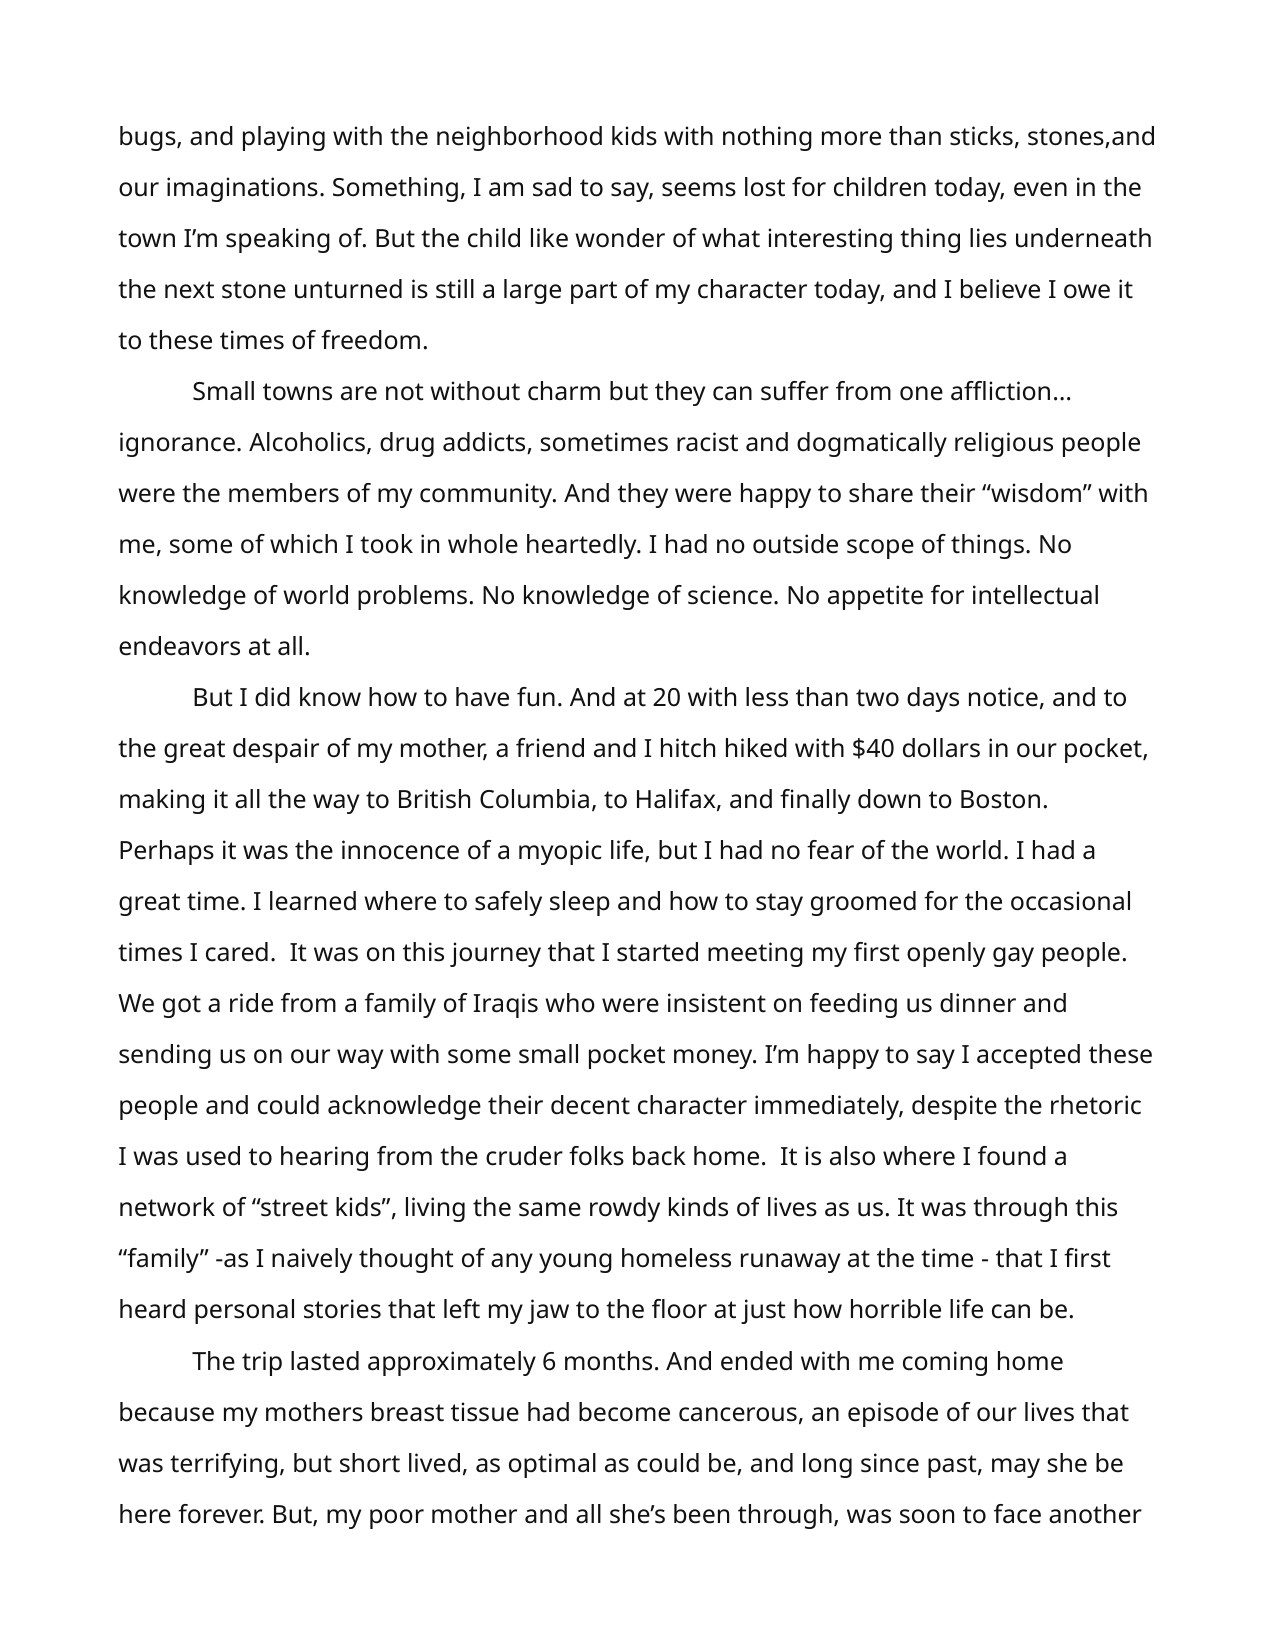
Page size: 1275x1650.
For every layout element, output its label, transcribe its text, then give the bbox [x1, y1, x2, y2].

text bugs, and playing with the neighborhood kids with nothing more than sticks, stones,and our imaginations. Something, I am sad to say, seems lost for children today, even in the town I’m speaking of. But the child like wonder of what interesting thing lies underneath the next stone unturned is still a large part of my character today, and I believe I owe it to these times of freedom. [118, 118, 1157, 356]
text The trip lasted approximately 6 months. And ended with me coming home because my mothers breast tissue had become cancerous, an episode of our lives that was terrifying, but short lived, as optimal as could be, and long since past, may she be here forever. But, my poor mother and all she’s been through, was soon to face another [118, 1343, 1157, 1530]
text But I did know how to have fun. And at 20 with less than two days notice, and to the great despair of my mother, a friend and I hitch hiked with $40 dollars in our pocket, making it all the way to British Columbia, to Halifax, and finally down to Boston. Perhaps it was the innocence of a myopic life, but I had no fear of the world. I had a great time. I learned where to safely sleep and how to stay groomed for the occasional times I cared. It was on this journey that I started meeting my first openly gay people. We got a ride from a family of Iraqis who were insistent on feeding us dinner and sending us on our way with some small pocket money. I’m happy to say I accepted these people and could acknowledge their decent character immediately, despite the rhetoric I was used to hearing from the cruder folks back home. It is also where I found a network of “street kids”, living the same rowdy kinds of lives as us. It was through this “family” -as I naively thought of any young homeless runaway at the time - that I first heard personal stories that left my jaw to the floor at just how horrible life can be. [118, 679, 1157, 1326]
text Small towns are not without charm but they can suffer from one affliction… ignorance. Alcoholics, drug addicts, sometimes racist and dogmatically religious people were the members of my community. And they were happy to share their “wisdom” with me, some of which I took in whole heartedly. I had no outside scope of things. No knowledge of world problems. No knowledge of science. No appetite for intellectual endeavors at all. [118, 373, 1157, 663]
